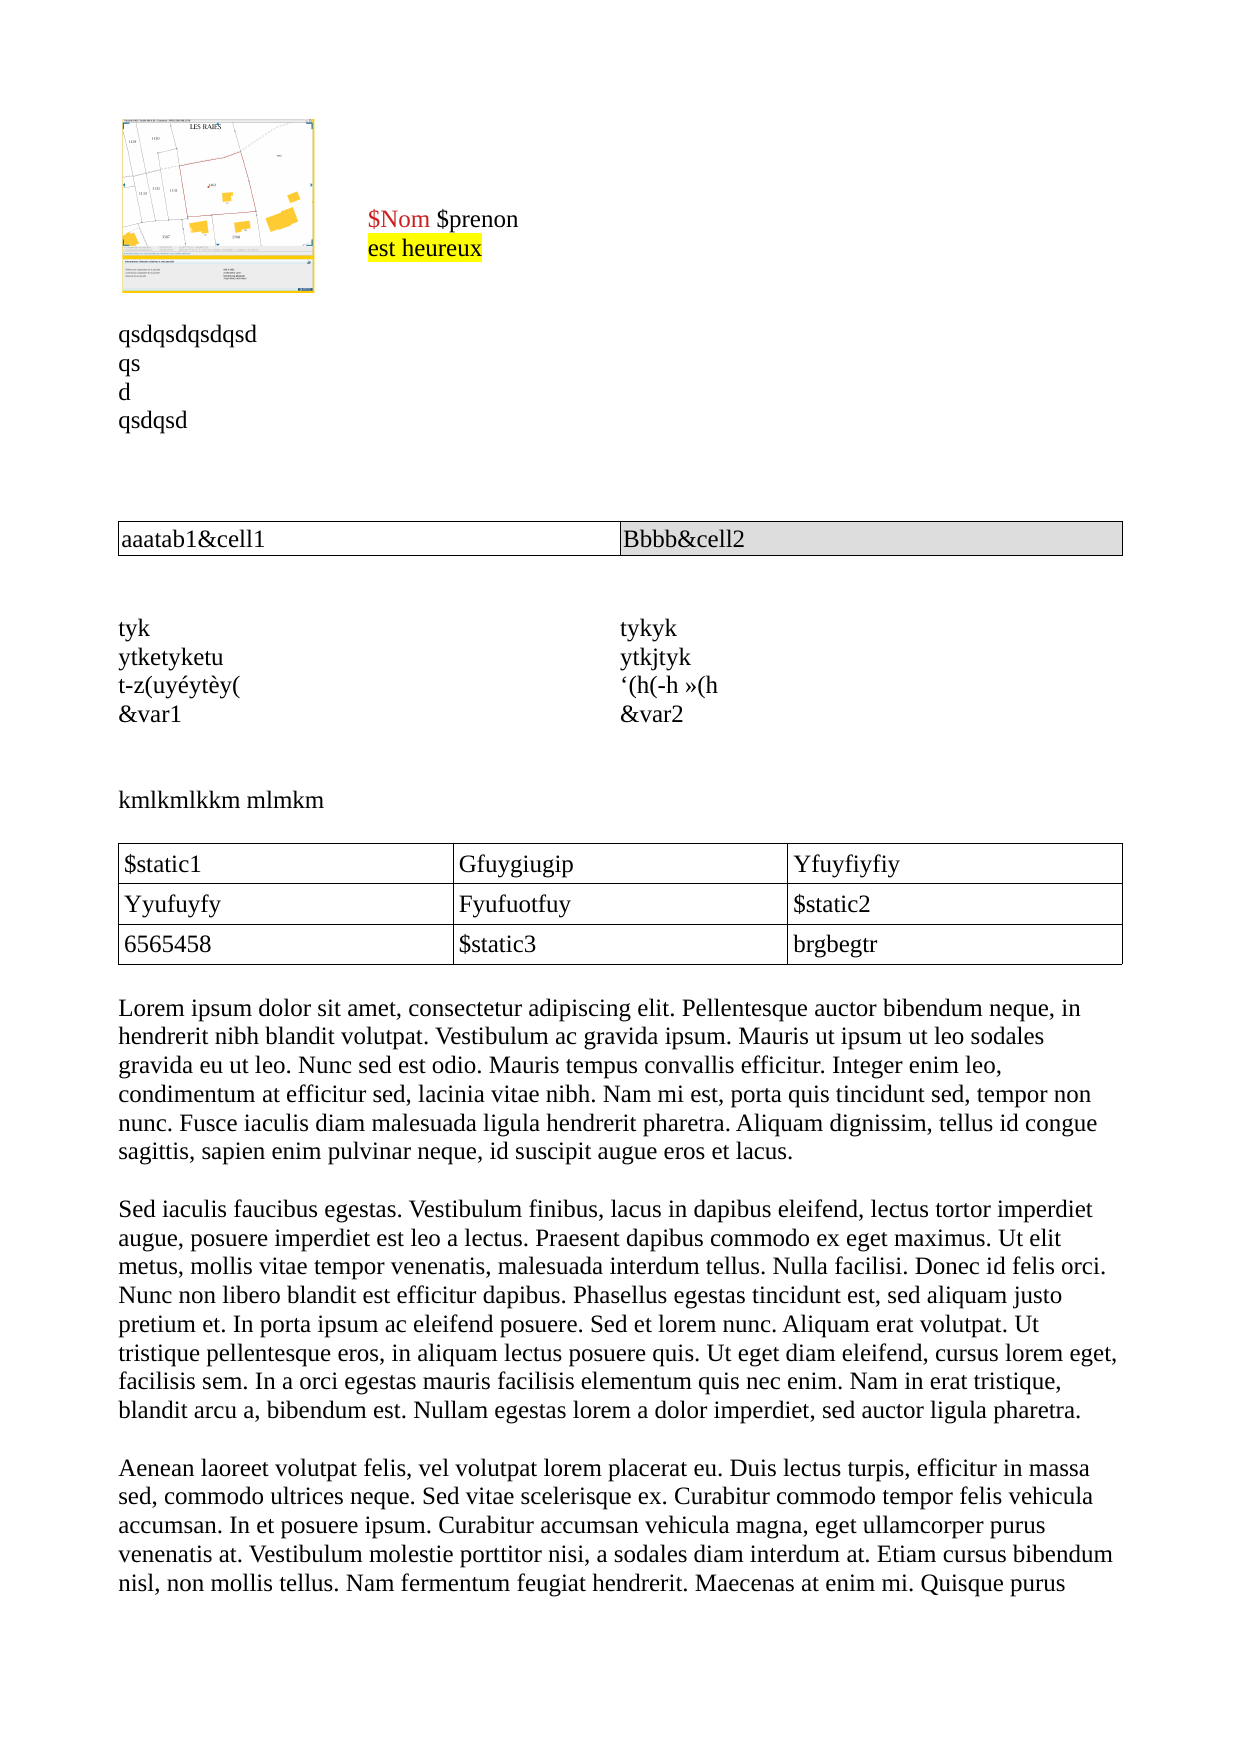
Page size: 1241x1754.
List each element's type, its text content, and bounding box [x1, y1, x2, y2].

table_cell &var2 [620, 699, 1122, 728]
table_header $static1 [119, 844, 453, 883]
text est heureux [315, 233, 1122, 262]
table_header tyk [118, 613, 620, 642]
table_cell Yyufuyfy [119, 884, 453, 923]
picture [122, 119, 315, 293]
table_cell $static2 [788, 884, 1122, 923]
text d [118, 377, 1122, 406]
table_cell t-z(uyéytèy( [118, 670, 620, 699]
table_cell $static3 [454, 925, 787, 964]
table_header aaatab1&cell1 [119, 522, 620, 555]
table_cell Fyufuotfuy [454, 884, 787, 923]
table_cell 6565458 [119, 925, 453, 964]
table_cell ‘(h(-h »(h [620, 670, 1122, 699]
text Aenean laoreet volutpat felis, vel volutpat lorem placerat eu. Duis lectus turpis, efficitur in massa sed, commodo ultrices neque. Sed vitae scelerisque ex. Curabitur commodo tempor felis vehicula accumsan. In et posuere ipsum. Curabitur accumsan vehicula magna, eget ullamcorper purus venenatis at. Vestibulum molestie porttitor nisi, a sodales diam interdum at. Etiam cursus bibendum nisl, non mollis tellus. Nam fermentum feugiat hendrerit. Maecenas at enim mi. Quisque purus [118, 1453, 1122, 1596]
text qs [118, 348, 1122, 377]
text Sed iaculis faucibus egestas. Vestibulum finibus, lacus in dapibus eleifend, lectus tortor imperdiet augue, posuere imperdiet est leo a lectus. Praesent dapibus commodo ex eget maximus. Ut elit metus, mollis vitae tempor venenatis, malesuada interdum tellus. Nulla facilisi. Donec id felis orci. Nunc non libero blandit est efficitur dapibus. Phasellus egestas tincidunt est, sed aliquam justo pretium et. In porta ipsum ac eleifend posuere. Sed et lorem nunc. Aliquam erat volutpat. Ut tristique pellentesque eros, in aliquam lectus posuere quis. Ut eget diam eleifend, cursus lorem eget, facilisis sem. In a orci egestas mauris facilisis elementum quis nec enim. Nam in erat tristique, blandit arcu a, bibendum est. Nullam egestas lorem a dolor imperdiet, sed auctor ligula pharetra. [118, 1194, 1122, 1424]
table_header Yfuyfiyfiy [788, 844, 1122, 883]
table_header tykyk [620, 613, 1122, 642]
table_header Gfuygiugip [454, 844, 787, 883]
table_cell &var1 [118, 699, 620, 728]
table_cell ytketyketu [118, 642, 620, 670]
table_header Bbbb&cell2 [621, 522, 1122, 555]
text $Nom $prenon [315, 204, 1122, 233]
table_cell brgbegtr [788, 925, 1122, 964]
text kmlkmlkkm mlmkm [118, 785, 1122, 814]
table_cell ytkjtyk [620, 642, 1122, 670]
text qsdqsdqsdqsd [118, 319, 1122, 348]
text qsdqsd [118, 406, 1122, 434]
text Lorem ipsum dolor sit amet, consectetur adipiscing elit. Pellentesque auctor bibendum neque, in hendrerit nibh blandit volutpat. Vestibulum ac gravida ipsum. Mauris ut ipsum ut leo sodales gravida eu ut leo. Nunc sed est odio. Mauris tempus convallis efficitur. Integer enim leo, condimentum at efficitur sed, lacinia vitae nibh. Nam mi est, porta quis tincidunt sed, tempor non nunc. Fusce iaculis diam malesuada ligula hendrerit pharetra. Aliquam dignissim, tellus id congue sagittis, sapien enim pulvinar neque, id suscipit augue eros et lacus. [118, 993, 1122, 1165]
